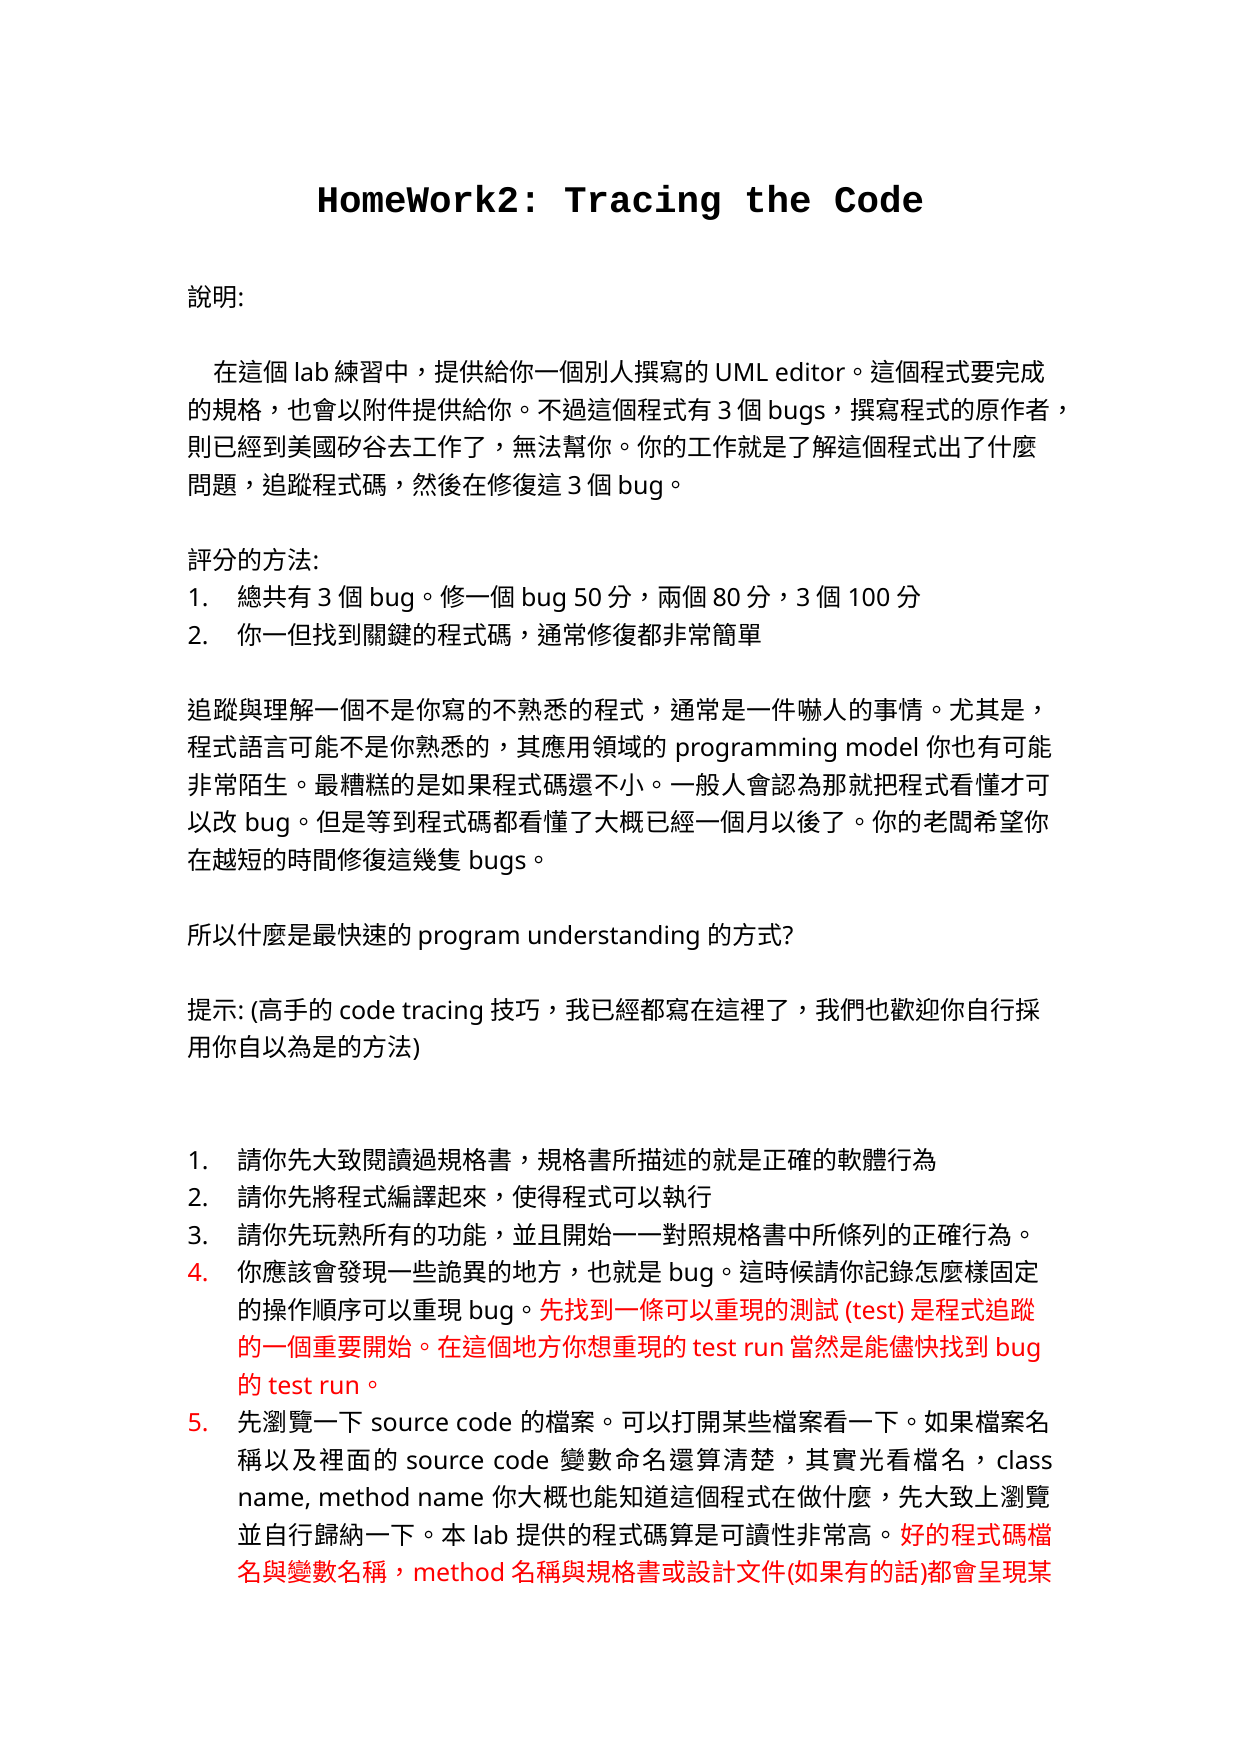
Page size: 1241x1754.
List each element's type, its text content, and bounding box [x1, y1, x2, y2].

text 評分的方法: [187, 539, 1053, 577]
text 在這個lab練習中，提供給你一個別人撰寫的UML editor。這個程式要完成的規格，也會以附件提供給你。不過這個程式有3個 bugs，撰寫程式的原作者，則已經到美國矽谷去工作了，無法幫你。你的工作就是了解這個程式出了什麼問題，追蹤程式碼，然後在修復這3個 bug。 [187, 352, 1053, 502]
text 所以什麼是最快速的program understanding 的方式? [187, 914, 1053, 952]
text 提示: (高手的 code tracing 技巧，我已經都寫在這裡了，我們也歡迎你自行採用你自以為是的方法) [187, 989, 1053, 1064]
subtitle HomeWork2: Tracing the Code [187, 164, 1053, 239]
list 總共有3 個 bug。修一個 bug 50分，兩個80分，3 個 100 分 [187, 577, 1053, 614]
list 你應該會發現一些詭異的地方，也就是 bug。這時候請你記錄怎麼樣固定的操作順序可以重現 bug。先找到一條可以重現的測試 (test) 是程式追蹤的一個重要開始。在這個地方你想重現的test run當然是能儘快找到 bug 的 test run。 [187, 1252, 1053, 1402]
list 請你先大致閱讀過規格書，規格書所描述的就是正確的軟體行為 [187, 1139, 1053, 1177]
text 說明: [187, 277, 1053, 314]
list 先瀏覽一下 source code 的檔案。可以打開某些檔案看一下。如果檔案名稱以及裡面的source code 變數命名還算清楚，其實光看檔名，class name, method name 你大概也能知道這個程式在做什麼，先大致上瀏覽並自行歸納一下。本lab 提供的程式碼算是可讀性非常高。好的程式碼檔名與變數名稱，method 名稱與規格書或設計文件(如果有的話)都會呈現某種正相關。正相關越高自然可讀性越高。如果正相關很低，恭喜你，你的追蹤難度將大幅增加。因為這迫使讀程式的人去猜測。猜測越多，困難度就越高。 [187, 1402, 1053, 1589]
text 追蹤與理解一個不是你寫的不熟悉的程式，通常是一件嚇人的事情。尤其是，程式語言可能不是你熟悉的，其應用領域的 programming model 你也有可能非常陌生。最糟糕的是如果程式碼還不小。一般人會認為那就把程式看懂才可以改 bug。但是等到程式碼都看懂了大概已經一個月以後了。你的老闆希望你在越短的時間修復這幾隻 bugs。 [187, 689, 1053, 877]
list 請你先將程式編譯起來，使得程式可以執行 [187, 1177, 1053, 1214]
list 請你先玩熟所有的功能，並且開始一一對照規格書中所條列的正確行為。 [187, 1214, 1053, 1252]
list 你一但找到關鍵的程式碼，通常修復都非常簡單 [187, 614, 1053, 652]
